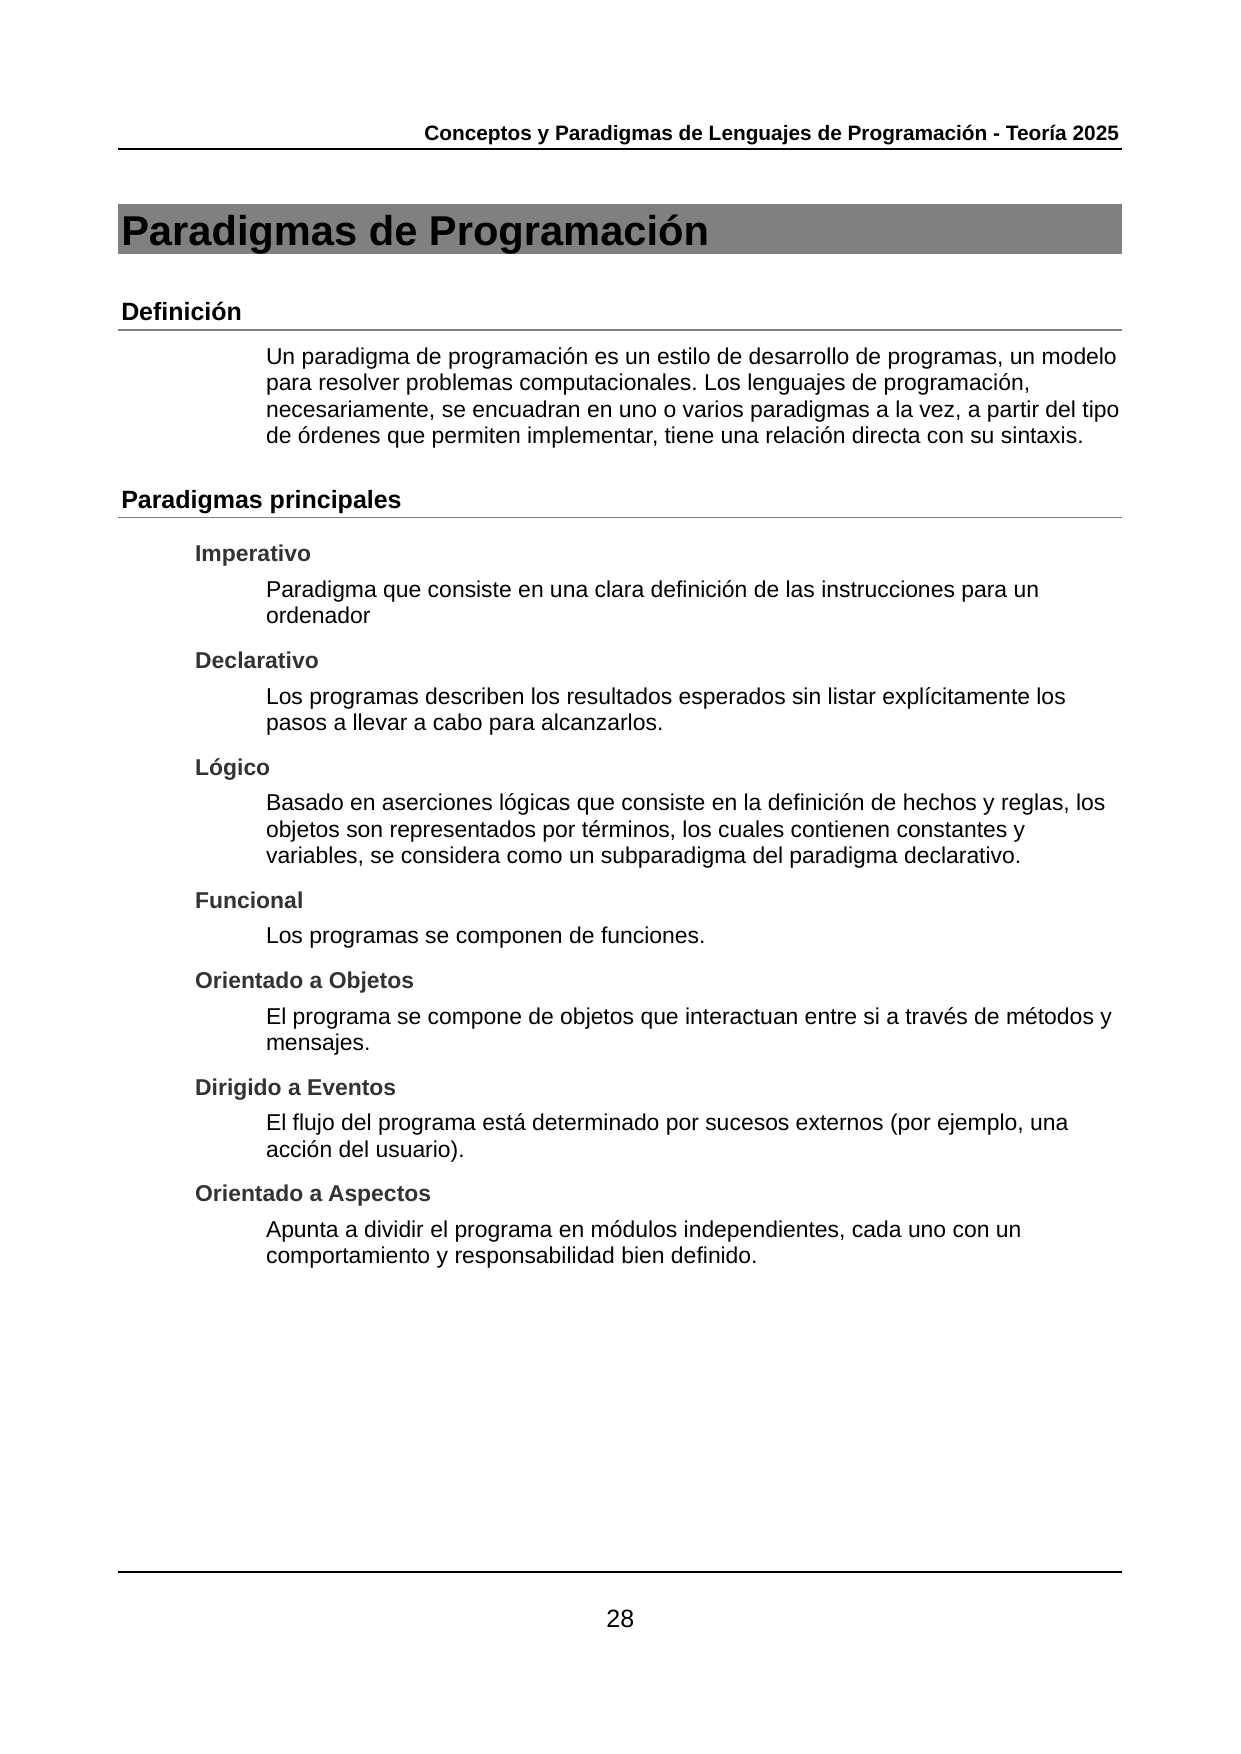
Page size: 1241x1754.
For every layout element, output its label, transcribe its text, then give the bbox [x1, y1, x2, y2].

subtitle Imperativo [192, 537, 1122, 569]
subtitle Paradigmas de Programación [118, 204, 1122, 254]
text El flujo del programa está determinado por sucesos externos (por ejemplo, una acción del usuario). [266, 1109, 1122, 1162]
text Un paradigma de programación es un estilo de desarrollo de programas, un modelo para resolver problemas computacionales. Los lenguajes de programación, necesariamente, se encuadran en uno o varios paradigmas a la vez, a partir del tipo de órdenes que permiten implementar, tiene una relación directa con su sintaxis. [266, 343, 1122, 448]
subtitle Definición [118, 294, 1122, 329]
text Los programas describen los resultados esperados sin listar explícitamente los pasos a llevar a cabo para alcanzarlos. [266, 683, 1122, 735]
subtitle Orientado a Aspectos [192, 1177, 1122, 1209]
subtitle Paradigmas principales [118, 482, 1122, 517]
text Los programas se componen de funciones. [266, 922, 1122, 949]
text El programa se compone de objetos que interactuan entre si a través de métodos y mensajes. [266, 1003, 1122, 1055]
subtitle Lógico [192, 751, 1122, 783]
subtitle Funcional [192, 884, 1122, 916]
text Apunta a dividir el programa en módulos independientes, cada uno con un comportamiento y responsabilidad bien definido. [266, 1216, 1122, 1269]
subtitle Declarativo [192, 644, 1122, 676]
subtitle Orientado a Objetos [192, 964, 1122, 996]
text Basado en aserciones lógicas que consiste en la definición de hechos y reglas, los objetos son representados por términos, los cuales contienen constantes y variables, se considera como un subparadigma del paradigma declarativo. [266, 789, 1122, 868]
text Paradigma que consiste en una clara definición de las instrucciones para un ordenador [266, 576, 1122, 629]
subtitle Dirigido a Eventos [192, 1071, 1122, 1103]
